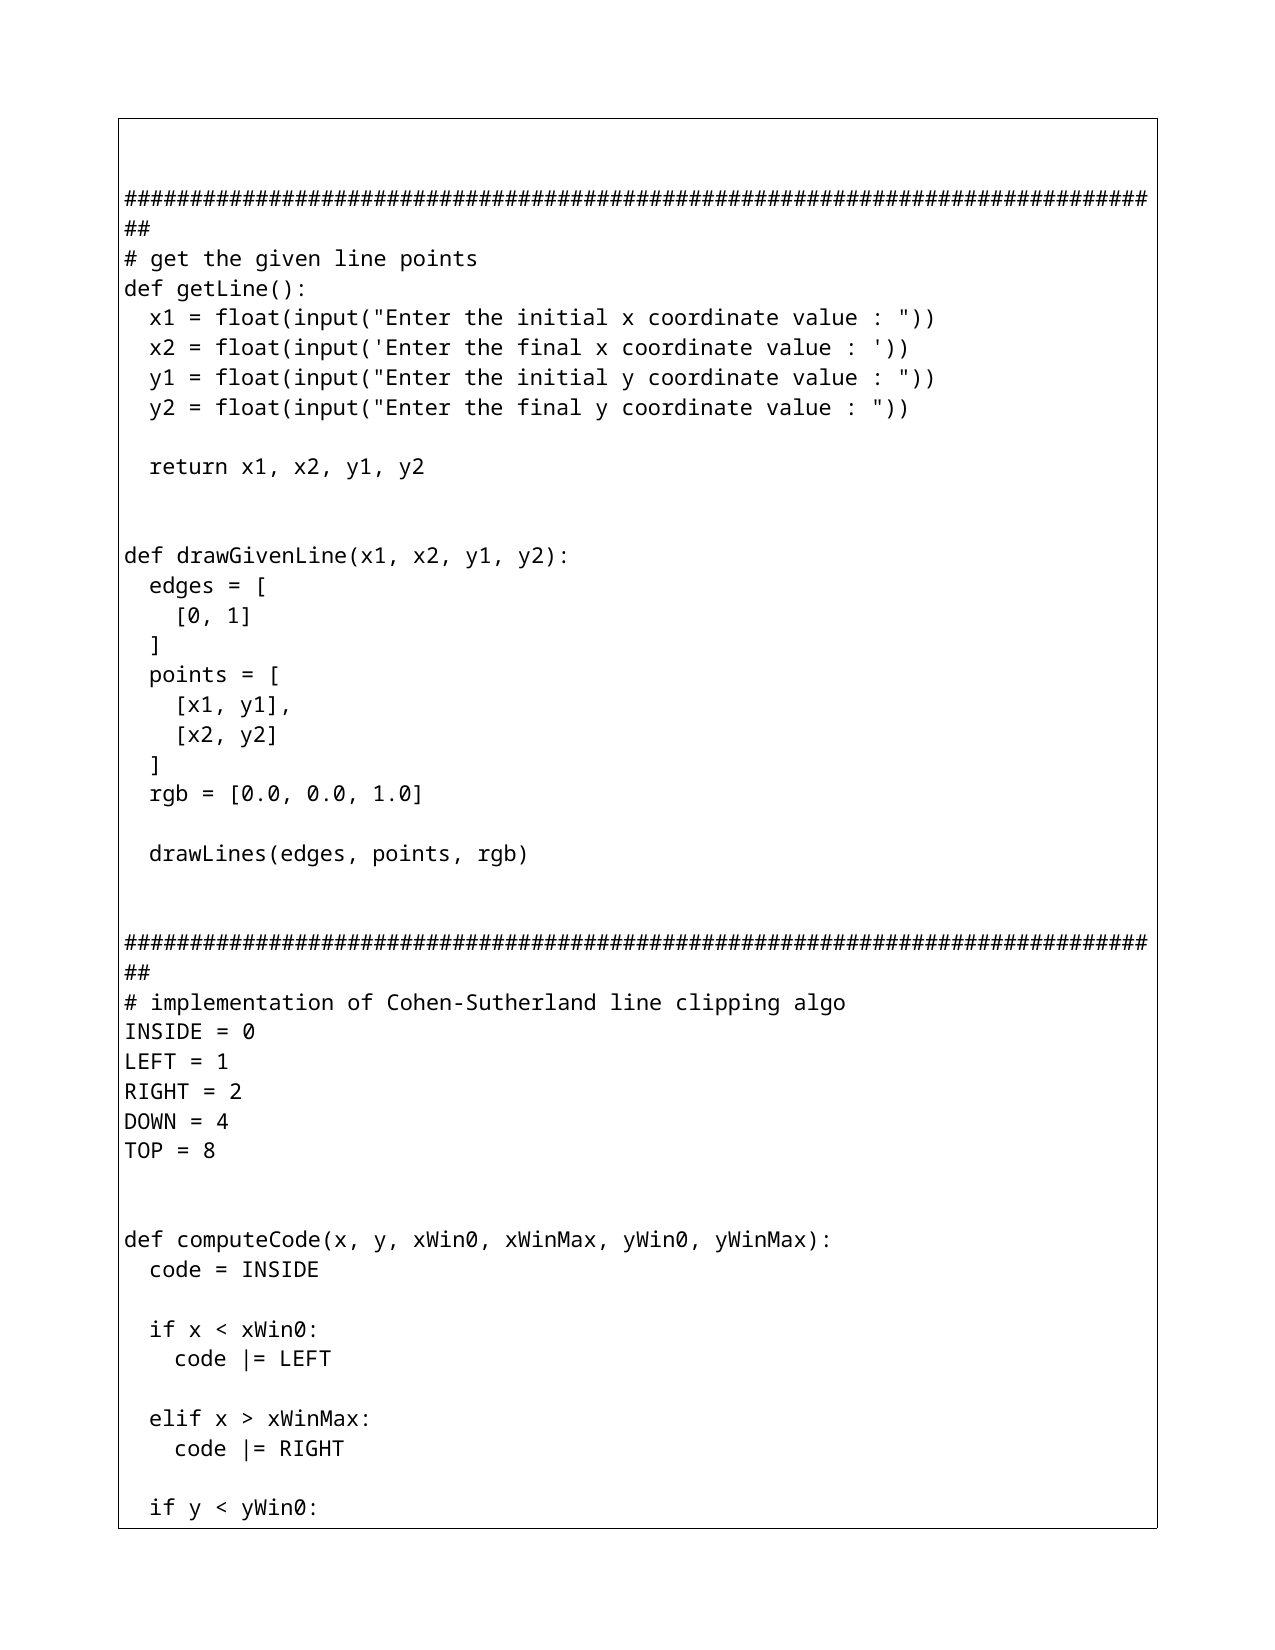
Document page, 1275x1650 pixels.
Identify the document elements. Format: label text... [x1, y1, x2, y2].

table_cell ################################################################################ # get the given line points def getLine(): x1 = float(input("Enter the initial x coordinate value : ")) x2 = float(input('Enter the final x coordinate value : ')) y1 = float(input("Enter the initial y coordinate value : ")) y2 = float(input("Enter the final y coordinate value : ")) return x1, x2, y1, y2 def drawGivenLine(x1, x2, y1, y2): edges = [ [0, 1] ] points = [ [x1, y1], [x2, y2] ] rgb = [0.0, 0.0, 1.0] drawLines(edges, points, rgb) ################################################################################ # implementation of Cohen-Sutherland line clipping algo INSIDE = 0 LEFT = 1 RIGHT = 2 DOWN = 4 TOP = 8 def computeCode(x, y, xWin0, xWinMax, yWin0, yWinMax): code = INSIDE if x < xWin0: code |= LEFT elif x > xWinMax: code |= RIGHT if y < yWin0: [119, 119, 1157, 1528]
